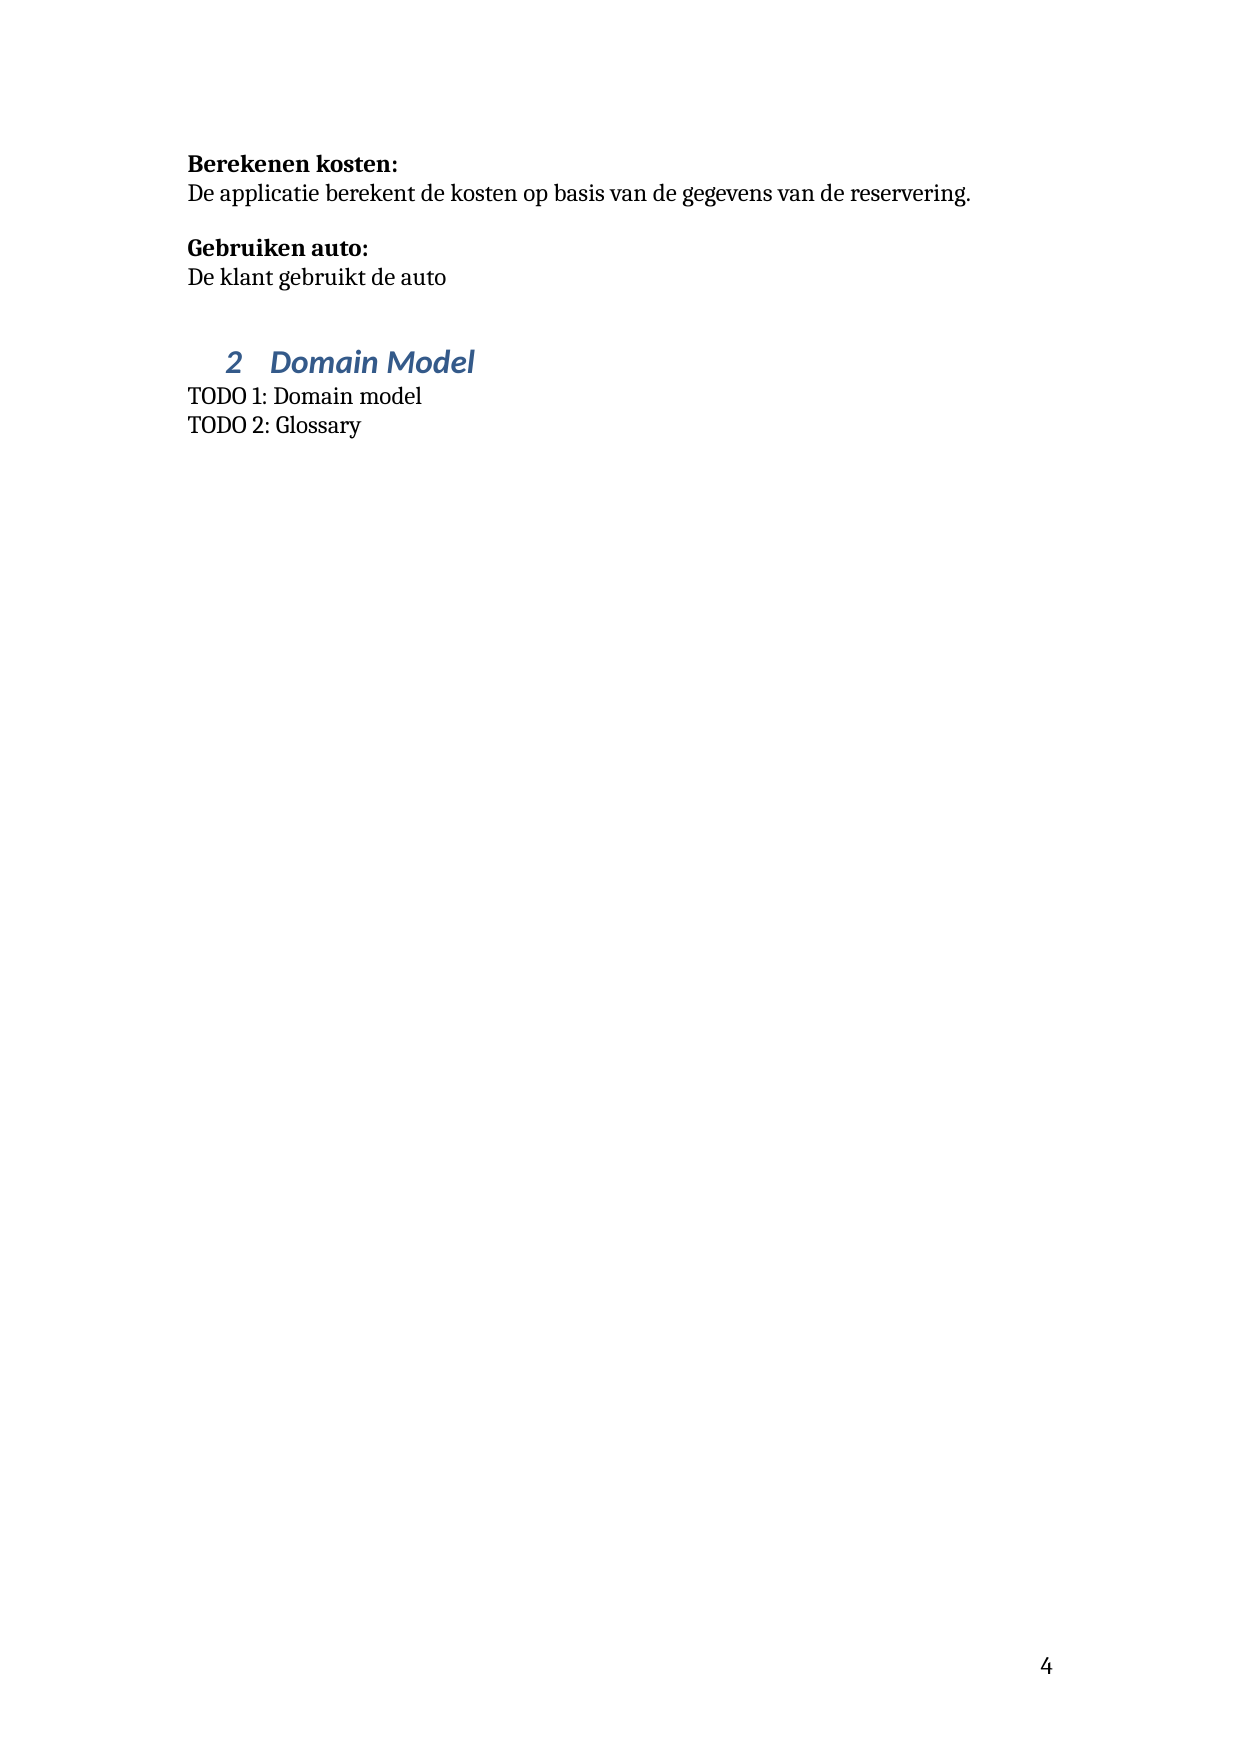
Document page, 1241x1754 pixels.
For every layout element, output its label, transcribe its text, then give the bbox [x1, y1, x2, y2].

text TODO 1: Domain model TODO 2: Glossary [187, 382, 1053, 439]
text Berekenen kosten: De applicatie berekent de kosten op basis van de gegevens van de reservering. [187, 150, 1053, 207]
subtitle Domain Model [225, 341, 1053, 382]
text Gebruiken auto: De klant gebruikt de auto [187, 234, 1053, 291]
